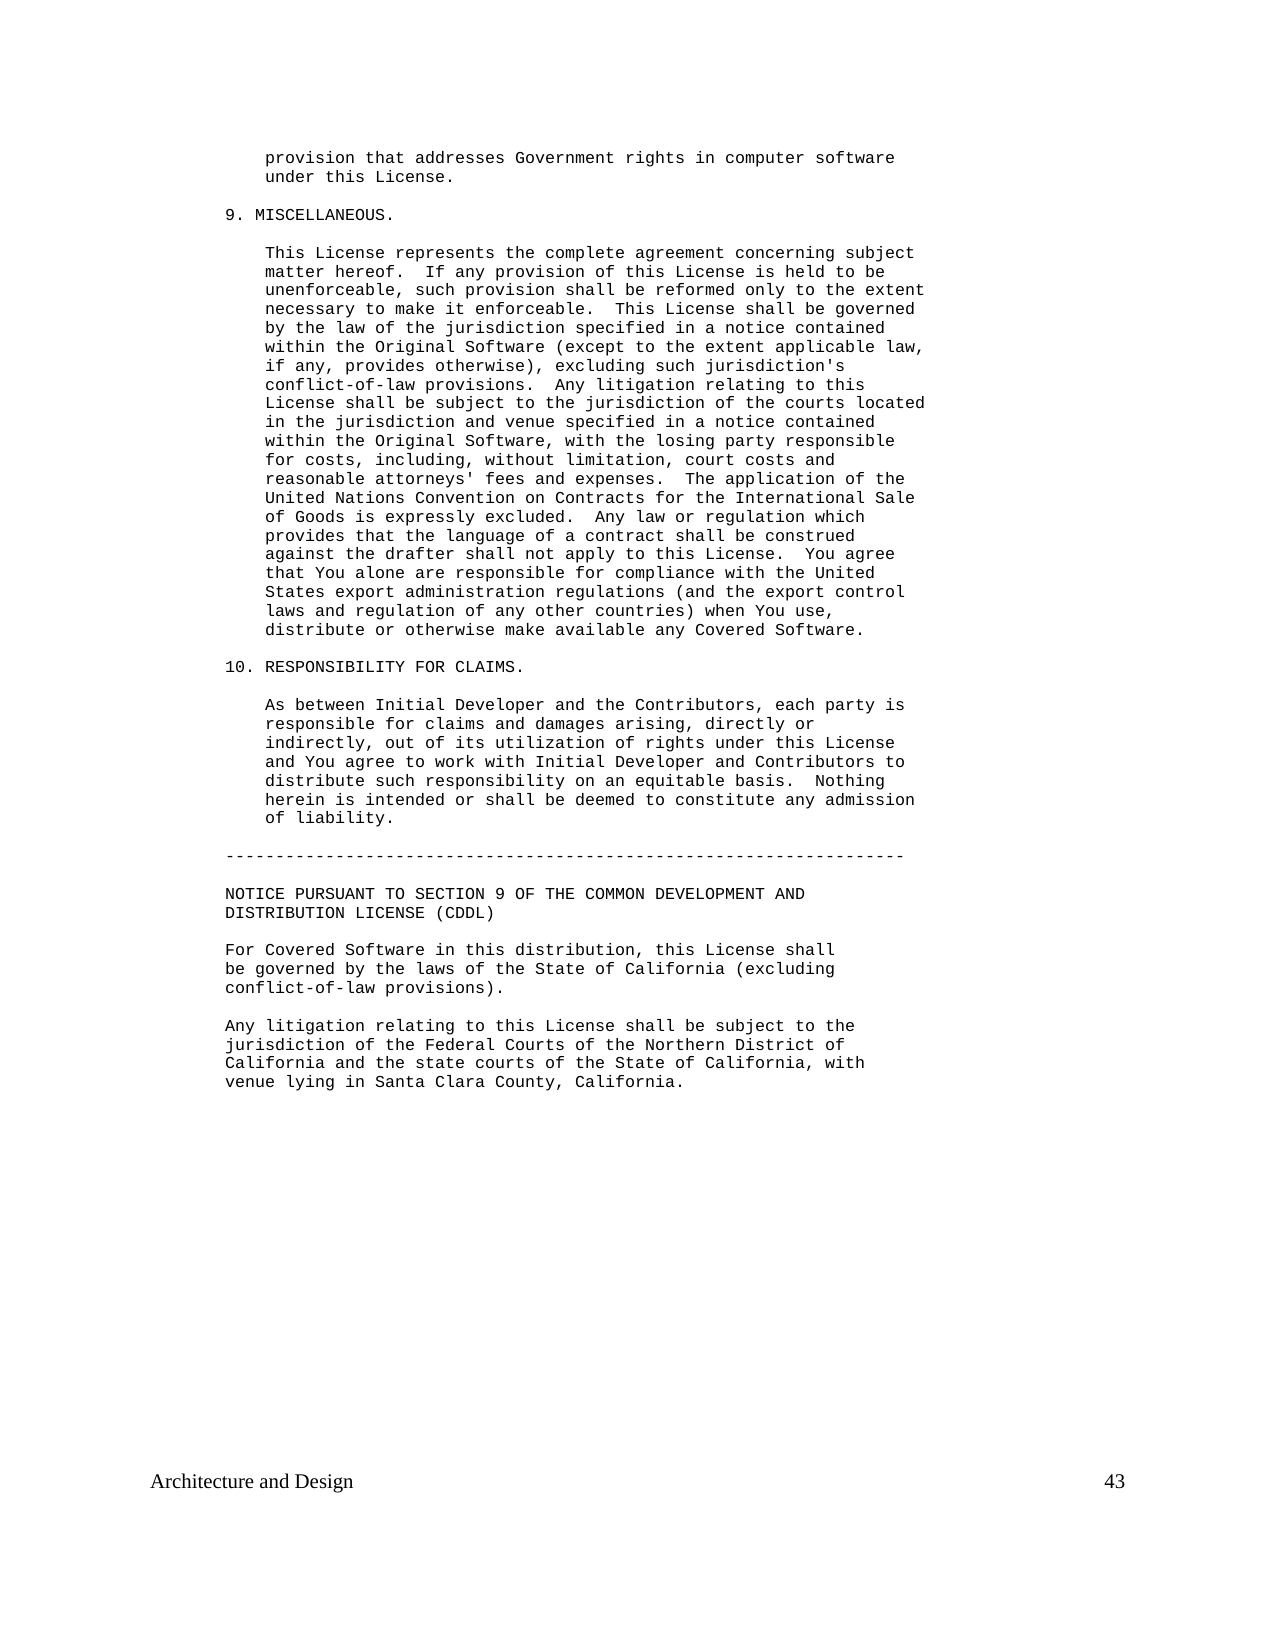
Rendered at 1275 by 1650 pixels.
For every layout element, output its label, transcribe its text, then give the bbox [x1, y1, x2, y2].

text necessary to make it enforceable. This License shall be governed [225, 301, 1125, 320]
text matter hereof. If any provision of this License is held to be [225, 263, 1125, 282]
text indirectly, out of its utilization of rights under this License [225, 734, 1125, 753]
text 9. MISCELLANEOUS. [225, 207, 1125, 225]
text reasonable attorneys' fees and expenses. The application of the [225, 471, 1125, 489]
text United Nations Convention on Contracts for the International Sale [225, 489, 1125, 508]
text for costs, including, without limitation, court costs and [225, 452, 1125, 471]
text States export administration regulations (and the export control [225, 584, 1125, 602]
text within the Original Software, with the losing party responsible [225, 433, 1125, 452]
text if any, provides otherwise), excluding such jurisdiction's [225, 357, 1125, 376]
text herein is intended or shall be deemed to constitute any admission [225, 791, 1125, 810]
text laws and regulation of any other countries) when You use, [225, 602, 1125, 621]
text of liability. [225, 810, 1125, 829]
text jurisdiction of the Federal Courts of the Northern District of [225, 1036, 1125, 1055]
text distribute or otherwise make available any Covered Software. [225, 621, 1125, 640]
text responsible for claims and damages arising, directly or [225, 716, 1125, 734]
text provides that the language of a contract shall be construed [225, 527, 1125, 546]
text California and the state courts of the State of California, with [225, 1055, 1125, 1074]
text against the drafter shall not apply to this License. You agree [225, 546, 1125, 565]
text unenforceable, such provision shall be reformed only to the extent [225, 282, 1125, 301]
text Any litigation relating to this License shall be subject to the [225, 1017, 1125, 1036]
text within the Original Software (except to the extent applicable law, [225, 338, 1125, 357]
text be governed by the laws of the State of California (excluding [225, 961, 1125, 979]
text provision that addresses Government rights in computer software [225, 150, 1125, 169]
text under this License. [225, 169, 1125, 188]
text conflict-of-law provisions. Any litigation relating to this [225, 376, 1125, 395]
text venue lying in Santa Clara County, California. [225, 1074, 1125, 1093]
text For Covered Software in this distribution, this License shall [225, 942, 1125, 961]
text License shall be subject to the jurisdiction of the courts located [225, 395, 1125, 414]
text of Goods is expressly excluded. Any law or regulation which [225, 508, 1125, 527]
text NOTICE PURSUANT TO SECTION 9 OF THE COMMON DEVELOPMENT AND [225, 885, 1125, 904]
text in the jurisdiction and venue specified in a notice contained [225, 414, 1125, 433]
text and You agree to work with Initial Developer and Contributors to [225, 753, 1125, 772]
text As between Initial Developer and the Contributors, each party is [225, 697, 1125, 716]
text This License represents the complete agreement concerning subject [225, 244, 1125, 263]
text DISTRIBUTION LICENSE (CDDL) [225, 904, 1125, 923]
text 10. RESPONSIBILITY FOR CLAIMS. [225, 659, 1125, 678]
text that You alone are responsible for compliance with the United [225, 565, 1125, 584]
text -------------------------------------------------------------------- [225, 848, 1125, 866]
text by the law of the jurisdiction specified in a notice contained [225, 320, 1125, 338]
text distribute such responsibility on an equitable basis. Nothing [225, 772, 1125, 791]
text conflict-of-law provisions). [225, 979, 1125, 998]
